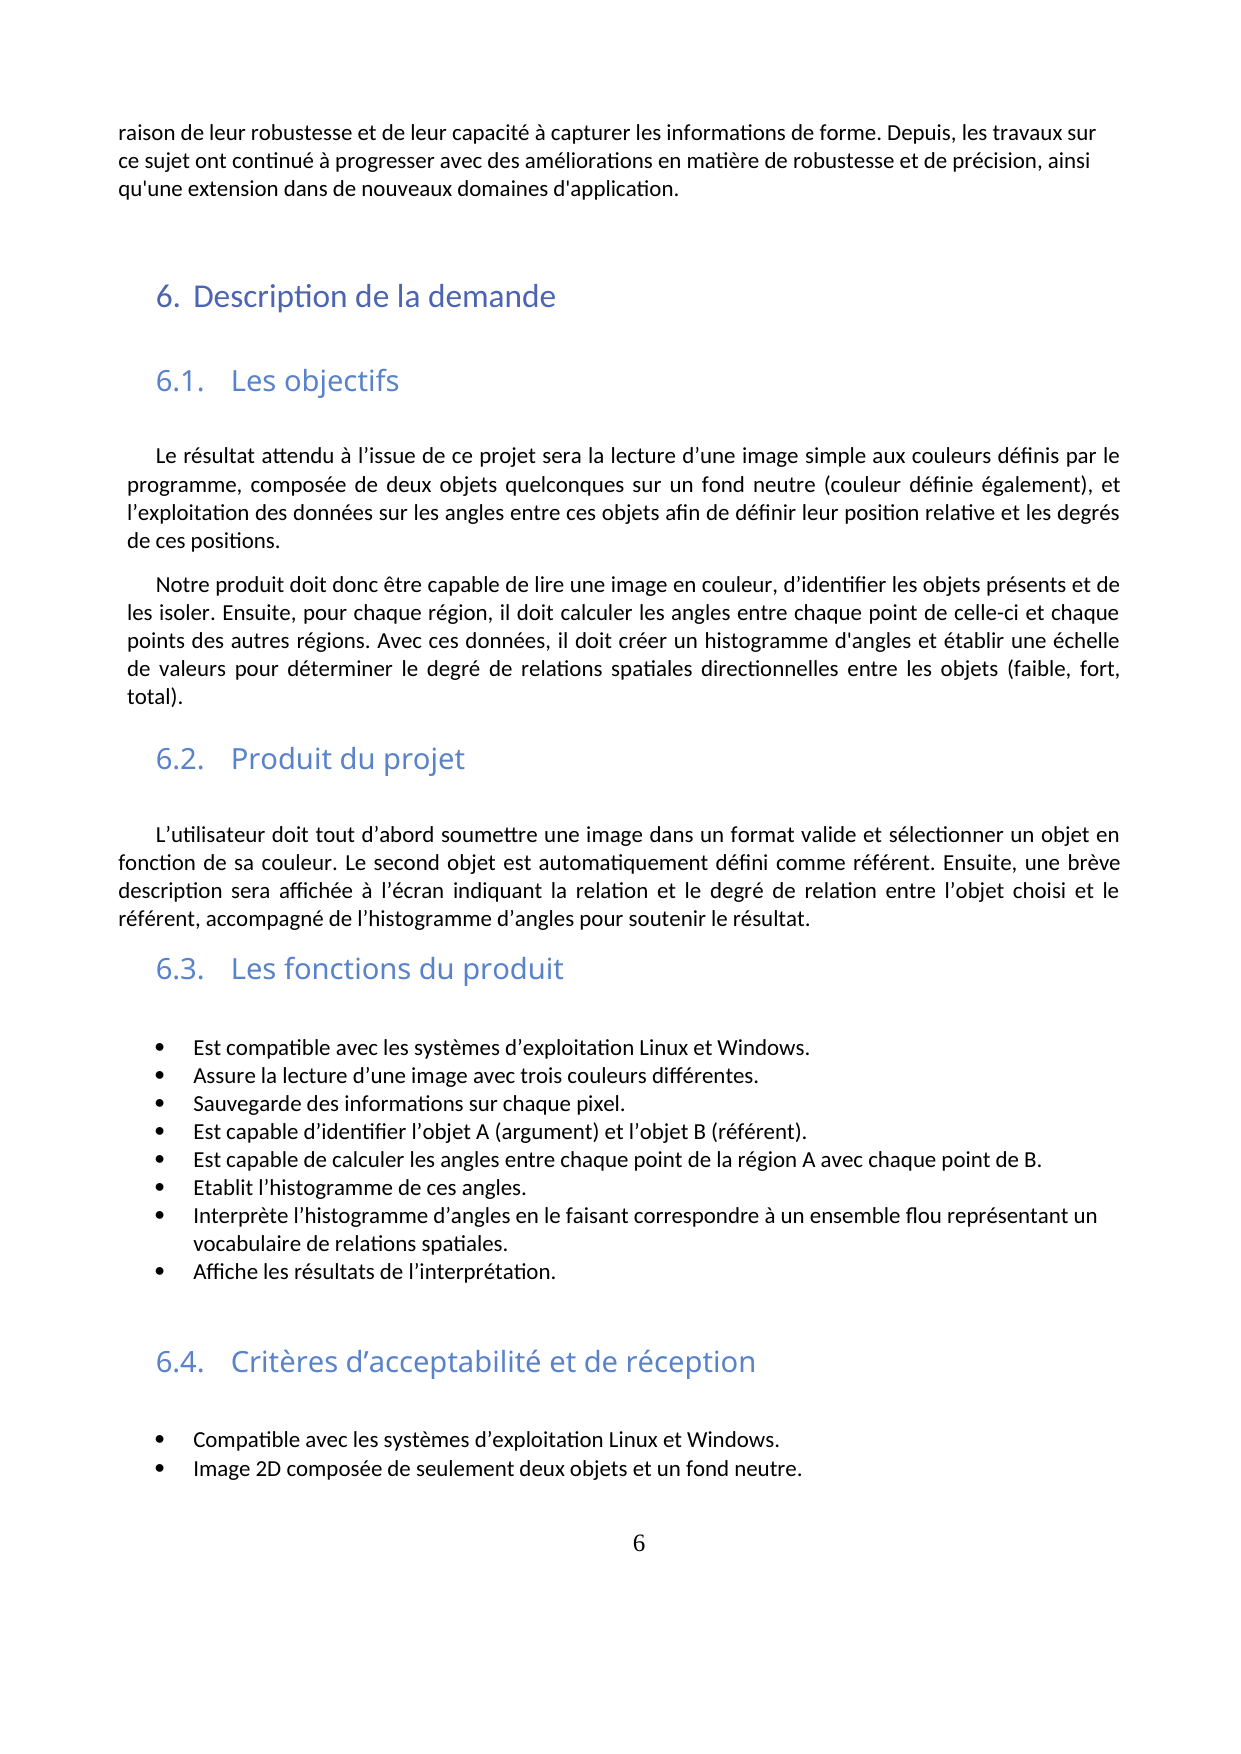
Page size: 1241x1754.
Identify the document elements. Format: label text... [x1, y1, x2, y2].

list Image 2D composée de seulement deux objets et un fond neutre. [156, 1454, 1122, 1482]
list Sauvegarde des informations sur chaque pixel. [156, 1089, 1122, 1117]
text Le résultat attendu à l’issue de ce projet sera la lecture d’une image simple aux couleurs définis par le programme, composée de deux objets quelconques sur un fond neutre (couleur définie également), et l’exploitation des données sur les angles entre ces objets afin de définir leur position relative et les degrés de ces positions. [127, 442, 1122, 554]
text Notre produit doit donc être capable de lire une image en couleur, d’identifier les objets présents et de les isoler. Ensuite, pour chaque région, il doit calculer les angles entre chaque point de celle-ci et chaque points des autres régions. Avec ces données, il doit créer un histogramme d'angles et établir une échelle de valeurs pour déterminer le degré de relations spatiales directionnelles entre les objets (faible, fort, total). [127, 570, 1122, 711]
list Compatible avec les systèmes d’exploitation Linux et Windows. [156, 1426, 1122, 1454]
subtitle Critères d’acceptabilité et de réception [156, 1341, 1122, 1381]
list Est capable de calculer les angles entre chaque point de la région A avec chaque point de B. [156, 1145, 1122, 1173]
text raison de leur robustesse et de leur capacité à capturer les informations de forme. Depuis, les travaux sur ce sujet ont continué à progresser avec des améliorations en matière de robustesse et de précision, ainsi qu'une extension dans de nouveaux domaines d'application. [118, 118, 1122, 202]
list Interprète l’histogramme d’angles en le faisant correspondre à un ensemble flou représentant un vocabulaire de relations spatiales. [156, 1201, 1122, 1257]
subtitle Les fonctions du produit [156, 949, 1122, 988]
list Est capable d’identifier l’objet A (argument) et l’objet B (référent). [156, 1117, 1122, 1145]
list Assure la lecture d’une image avec trois couleurs différentes. [156, 1061, 1122, 1089]
list Etablit l’histogramme de ces angles. [156, 1173, 1122, 1201]
list Est compatible avec les systèmes d’exploitation Linux et Windows. [156, 1033, 1122, 1061]
subtitle Produit du projet [156, 738, 1122, 778]
subtitle Les objectifs [156, 360, 1122, 400]
list Affiche les résultats de l’interprétation. [156, 1257, 1122, 1285]
text L’utilisateur doit tout d’abord soumettre une image dans un format valide et sélectionner un objet en fonction de sa couleur. Le second objet est automatiquement défini comme référent. Ensuite, une brève description sera affichée à l’écran indiquant la relation et le degré de relation entre l’objet choisi et le référent, accompagné de l’histogramme d’angles pour soutenir le résultat. [118, 820, 1122, 932]
subtitle Description de la demande [156, 275, 1122, 316]
